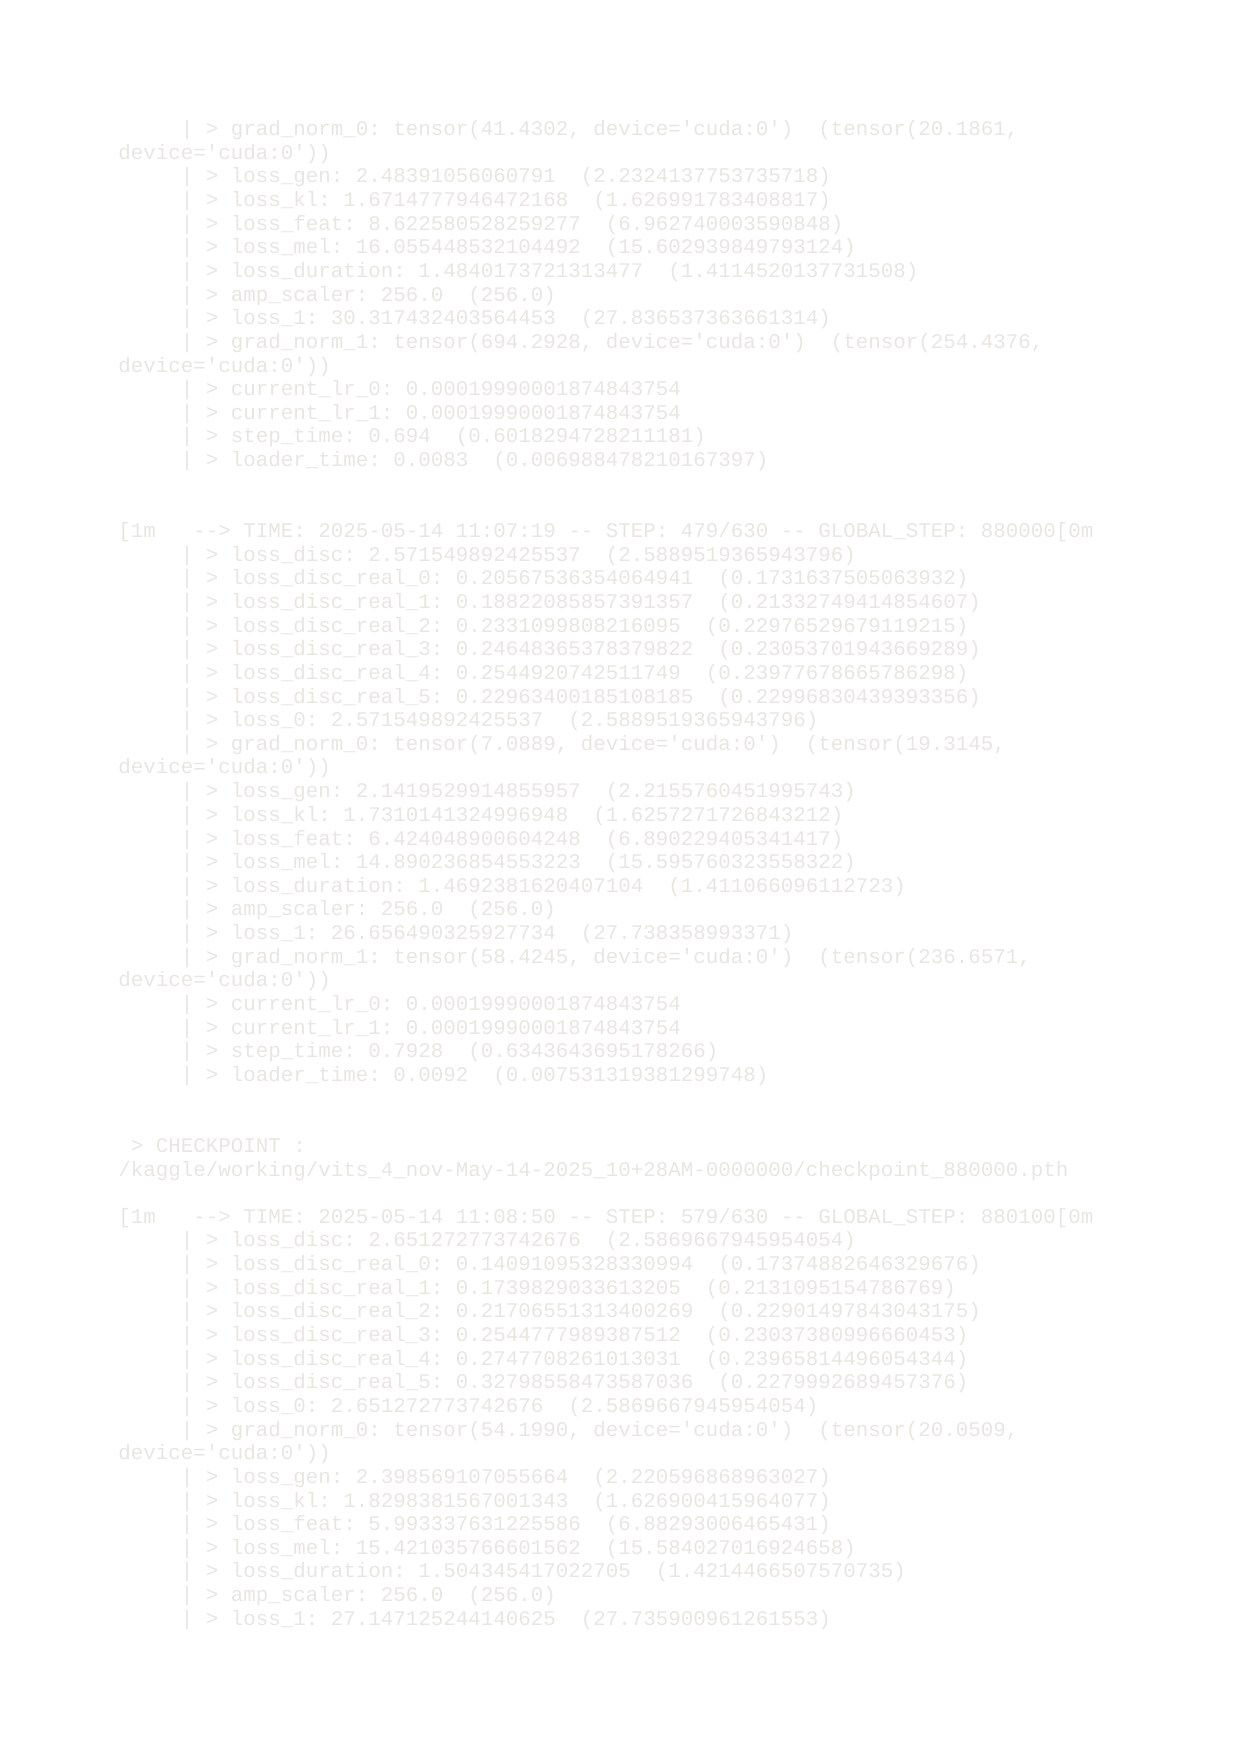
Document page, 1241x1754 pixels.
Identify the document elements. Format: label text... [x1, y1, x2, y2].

text | > loader_time: 0.0092 (0.007531319381299748) [118, 1064, 1122, 1088]
text [1m --> TIME: 2025-05-14 11:07:19 -- STEP: 479/630 -- GLOBAL_STEP: 880000[0m [118, 520, 1122, 544]
text | > loss_disc: 2.571549892425537 (2.5889519365943796) [118, 544, 1122, 567]
text | > loss_disc: 2.651272773742676 (2.5869667945954054) [118, 1229, 1122, 1253]
text | > loss_kl: 1.6714777946472168 (1.626991783408817) [118, 189, 1122, 213]
text [1m --> TIME: 2025-05-14 11:08:50 -- STEP: 579/630 -- GLOBAL_STEP: 880100[0m [118, 1206, 1122, 1229]
text > CHECKPOINT : /kaggle/working/vits_4_nov-May-14-2025_10+28AM-0000000/checkpoint_880000.pth [118, 1135, 1122, 1182]
text | > amp_scaler: 256.0 (256.0) [118, 1584, 1122, 1608]
text | > loss_disc_real_2: 0.21706551313400269 (0.22901497843043175) [118, 1300, 1122, 1324]
text | > loss_gen: 2.398569107055664 (2.220596868963027) [118, 1466, 1122, 1489]
text | > loss_disc_real_2: 0.2331099808216095 (0.22976529679119215) [118, 615, 1122, 638]
text | > loss_0: 2.571549892425537 (2.5889519365943796) [118, 709, 1122, 733]
text | > loss_gen: 2.1419529914855957 (2.2155760451995743) [118, 780, 1122, 804]
text | > loss_feat: 5.993337631225586 (6.88293006465431) [118, 1513, 1122, 1537]
text | > current_lr_0: 0.00019990001874843754 [118, 993, 1122, 1017]
text | > grad_norm_0: tensor(7.0889, device='cuda:0') (tensor(19.3145, device='cuda:0')) [118, 733, 1122, 780]
text | > loss_disc_real_1: 0.1739829033613205 (0.2131095154786769) [118, 1277, 1122, 1300]
text | > step_time: 0.694 (0.6018294728211181) [118, 426, 1122, 449]
text | > loss_duration: 1.504345417022705 (1.4214466507570735) [118, 1561, 1122, 1584]
text | > loss_1: 26.656490325927734 (27.738358993371) [118, 922, 1122, 946]
text | > grad_norm_1: tensor(58.4245, device='cuda:0') (tensor(236.6571, device='cuda:0')) [118, 946, 1122, 993]
text | > loss_feat: 8.622580528259277 (6.962740003590848) [118, 213, 1122, 236]
text | > loss_kl: 1.7310141324996948 (1.6257271726843212) [118, 804, 1122, 827]
text | > loss_1: 30.317432403564453 (27.836537363661314) [118, 307, 1122, 331]
text | > loader_time: 0.0083 (0.006988478210167397) [118, 449, 1122, 473]
text | > loss_mel: 16.055448532104492 (15.602939849793124) [118, 236, 1122, 260]
text | > loss_mel: 14.890236854553223 (15.595760323558322) [118, 851, 1122, 875]
text | > loss_disc_real_1: 0.18822085857391357 (0.21332749414854607) [118, 591, 1122, 615]
text | > loss_disc_real_3: 0.24648365378379822 (0.23053701943669289) [118, 638, 1122, 662]
text | > current_lr_1: 0.00019990001874843754 [118, 1017, 1122, 1040]
text | > grad_norm_0: tensor(54.1990, device='cuda:0') (tensor(20.0509, device='cuda:0')) [118, 1419, 1122, 1466]
text | > loss_duration: 1.4840173721313477 (1.4114520137731508) [118, 260, 1122, 284]
text | > step_time: 0.7928 (0.6343643695178266) [118, 1040, 1122, 1064]
text | > loss_disc_real_5: 0.32798558473587036 (0.2279992689457376) [118, 1371, 1122, 1395]
text | > amp_scaler: 256.0 (256.0) [118, 898, 1122, 922]
text | > loss_disc_real_4: 0.2747708261013031 (0.23965814496054344) [118, 1348, 1122, 1371]
text | > current_lr_1: 0.00019990001874843754 [118, 402, 1122, 426]
text | > loss_duration: 1.4692381620407104 (1.411066096112723) [118, 875, 1122, 898]
text | > loss_feat: 6.424048900604248 (6.890229405341417) [118, 827, 1122, 851]
text | > loss_disc_real_5: 0.22963400185108185 (0.22996830439393356) [118, 686, 1122, 709]
text | > loss_0: 2.651272773742676 (2.5869667945954054) [118, 1395, 1122, 1419]
text | > amp_scaler: 256.0 (256.0) [118, 284, 1122, 307]
text | > loss_mel: 15.421035766601562 (15.584027016924658) [118, 1537, 1122, 1561]
text | > grad_norm_0: tensor(41.4302, device='cuda:0') (tensor(20.1861, device='cuda:0')) [118, 118, 1122, 165]
text | > grad_norm_1: tensor(694.2928, device='cuda:0') (tensor(254.4376, device='cuda:0')) [118, 331, 1122, 378]
text | > loss_1: 27.147125244140625 (27.735900961261553) [118, 1608, 1122, 1631]
text | > loss_disc_real_3: 0.2544777989387512 (0.23037380996660453) [118, 1324, 1122, 1348]
text | > loss_disc_real_0: 0.14091095328330994 (0.17374882646329676) [118, 1253, 1122, 1277]
text | > loss_disc_real_4: 0.2544920742511749 (0.23977678665786298) [118, 662, 1122, 686]
text | > loss_gen: 2.48391056060791 (2.2324137753735718) [118, 165, 1122, 189]
text | > loss_kl: 1.8298381567001343 (1.626900415964077) [118, 1489, 1122, 1513]
text | > current_lr_0: 0.00019990001874843754 [118, 378, 1122, 402]
text | > loss_disc_real_0: 0.20567536354064941 (0.1731637505063932) [118, 567, 1122, 591]
